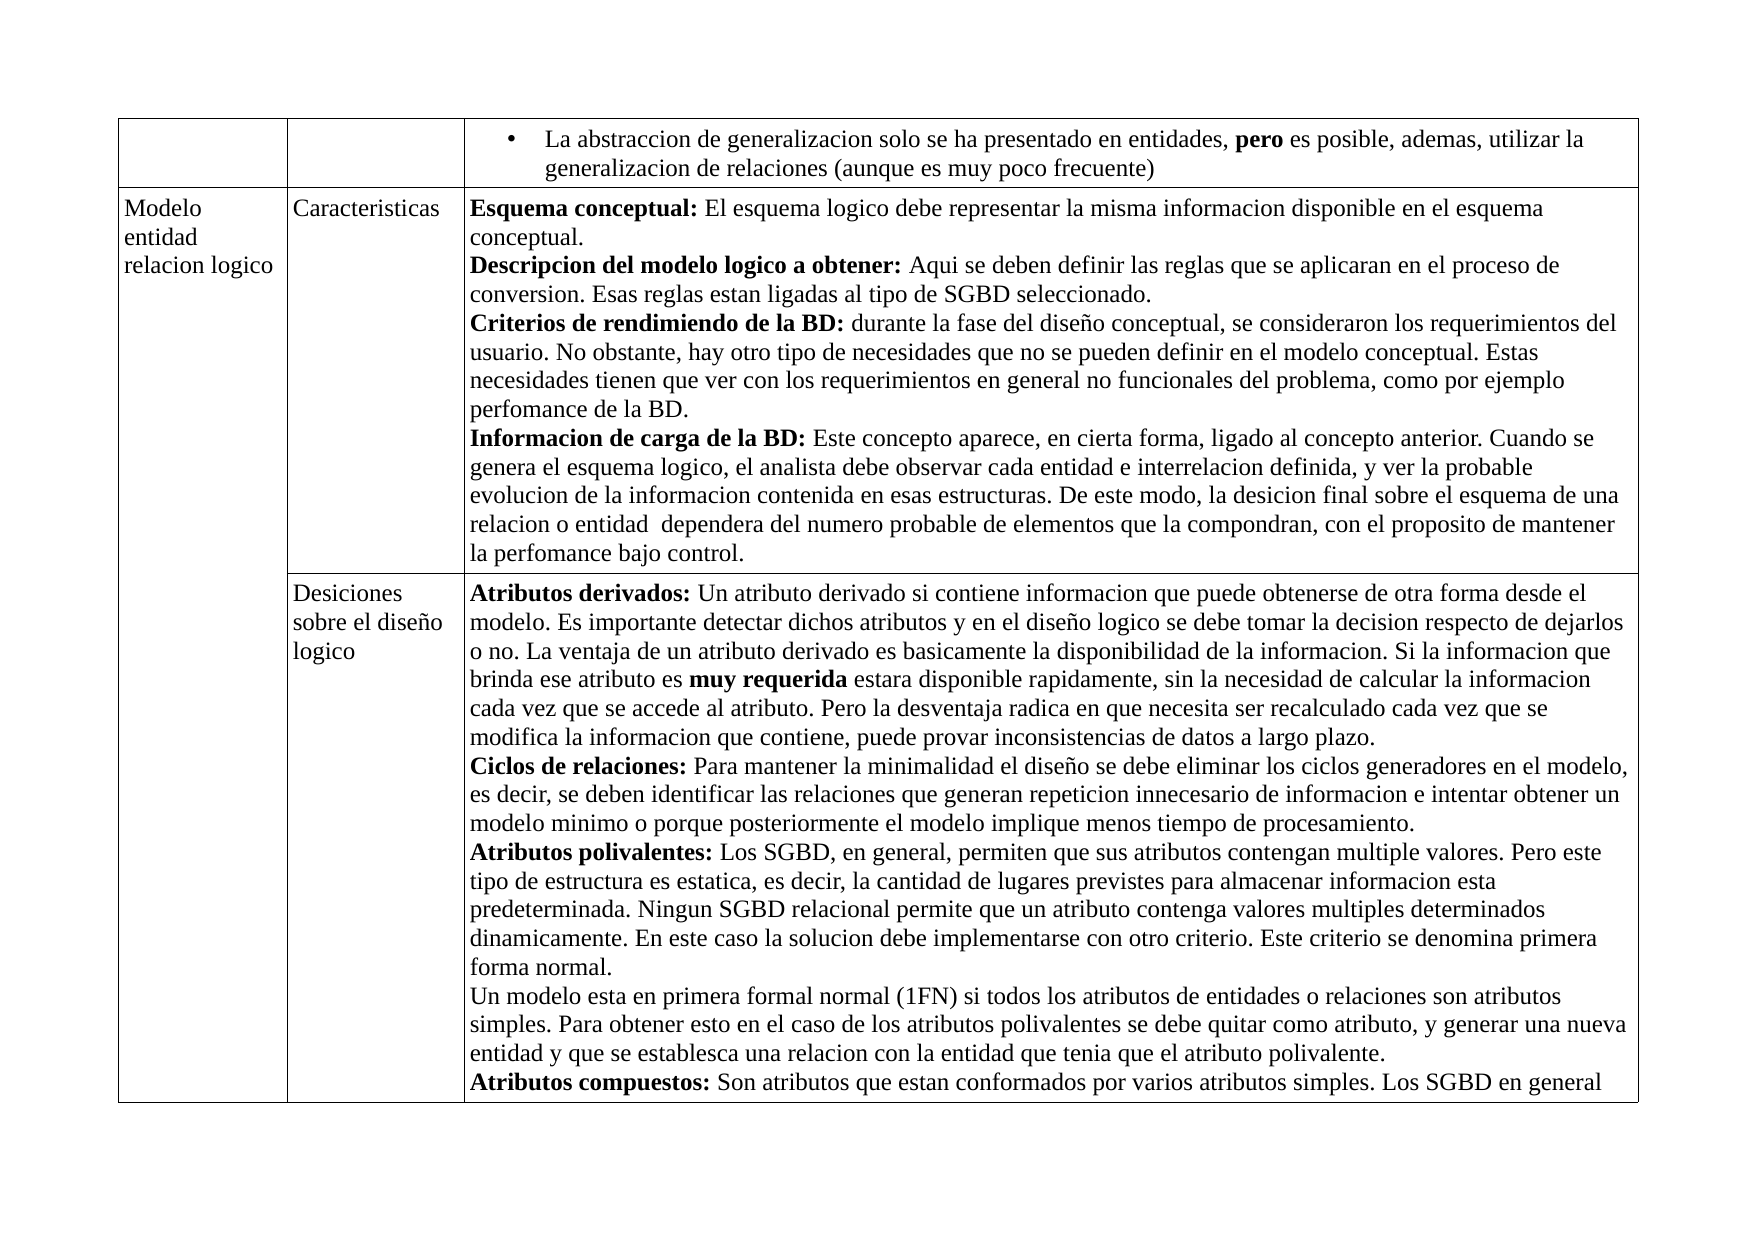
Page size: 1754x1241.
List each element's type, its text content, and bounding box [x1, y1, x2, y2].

table_cell [119, 119, 287, 187]
table_cell Modelo entidad relacion logico [119, 188, 287, 1102]
table_cell Caracteristicas [288, 188, 464, 572]
table_cell Esquema conceptual: El esquema logico debe representar la misma informacion disponible en el esquema conceptual. Descripcion del modelo logico a obtener: Aqui se deben definir las reglas que se aplicaran en el proceso de conversion. Esas reglas estan ligadas al tipo de SGBD seleccionado. Criterios de rendimiendo de la BD: durante la fase del diseño conceptual, se consideraron los requerimientos del usuario. No obstante, hay otro tipo de necesidades que no se pueden definir en el modelo conceptual. Estas necesidades tienen que ver con los requerimientos en general no funcionales del problema, como por ejemplo perfomance de la BD. Informacion de carga de la BD: Este concepto aparece, en cierta forma, ligado al concepto anterior. Cuando se genera el esquema logico, el analista debe observar cada entidad e interrelacion definida, y ver la probable evolucion de la informacion contenida en esas estructuras. De este modo, la desicion final sobre el esquema de una relacion o entidad dependera del numero probable de elementos que la compondran, con el proposito de mantener la perfomance bajo control. [465, 188, 1638, 572]
table_cell Mecanismos de abstraccion: Los tres conceptos basicos (entidades, relaciones y atributos) se basan en la abstraccion de clasificacion La abstraccion de agregacion esta presente en Entidades, Relaciones y atributos compuestos. La abstraccion de generalizacion solo se ha presentado en entidades, pero es posible, ademas, utilizar la generalizacion de relaciones (aunque es muy poco frecuente) [465, 119, 1638, 187]
table_cell Atributos derivados: Un atributo derivado si contiene informacion que puede obtenerse de otra forma desde el modelo. Es importante detectar dichos atributos y en el diseño logico se debe tomar la decision respecto de dejarlos o no. La ventaja de un atributo derivado es basicamente la disponibilidad de la informacion. Si la informacion que brinda ese atributo es muy requerida estara disponible rapidamente, sin la necesidad de calcular la informacion cada vez que se accede al atributo. Pero la desventaja radica en que necesita ser recalculado cada vez que se modifica la informacion que contiene, puede provar inconsistencias de datos a largo plazo. Ciclos de relaciones: Para mantener la minimalidad el diseño se debe eliminar los ciclos generadores en el modelo, es decir, se deben identificar las relaciones que generan repeticion innecesario de informacion e intentar obtener un modelo minimo o porque posteriormente el modelo implique menos tiempo de procesamiento. Atributos polivalentes: Los SGBD, en general, permiten que sus atributos contengan multiple valores. Pero este tipo de estructura es estatica, es decir, la cantidad de lugares previstes para almacenar informacion esta predeterminada. Ningun SGBD relacional permite que un atributo contenga valores multiples determinados dinamicamente. En este caso la solucion debe implementarse con otro criterio. Este criterio se denomina primera forma normal. Un modelo esta en primera formal normal (1FN) si todos los atributos de entidades o relaciones son atributos simples. Para obtener esto en el caso de los atributos polivalentes se debe quitar como atributo, y generar una nueva entidad y que se establesca una relacion con la entidad que tenia que el atributo polivalente. Atributos compuestos: Son atributos que estan conformados por varios atributos simples. Los SGBD en general [465, 574, 1638, 1102]
table_cell Desiciones sobre el diseño logico [288, 574, 464, 1102]
table_cell [288, 119, 464, 187]
